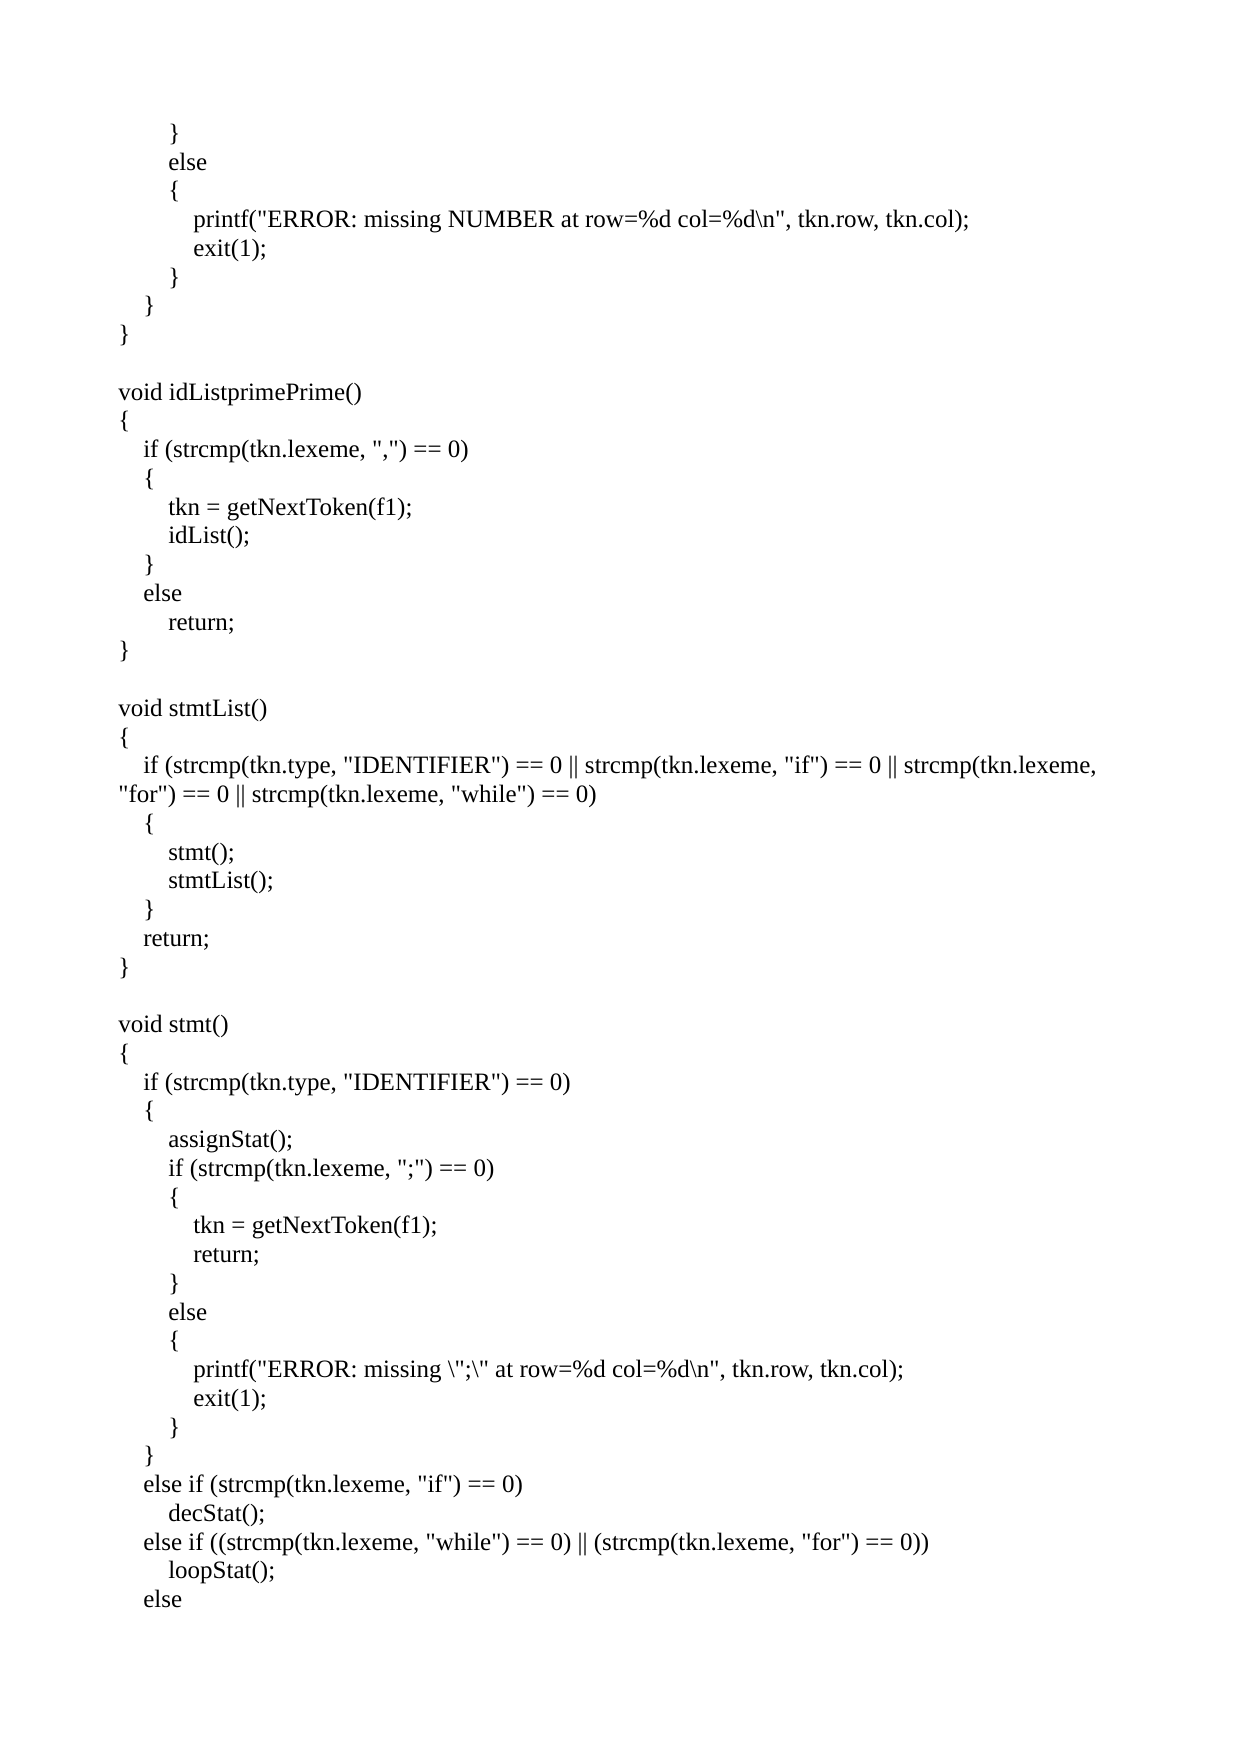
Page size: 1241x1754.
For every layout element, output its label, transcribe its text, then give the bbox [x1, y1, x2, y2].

text return; [118, 607, 1122, 636]
text else [118, 147, 1122, 176]
text return; [118, 1239, 1122, 1268]
text } [118, 636, 1122, 664]
text { [118, 176, 1122, 204]
text } [118, 291, 1122, 319]
text } [118, 262, 1122, 291]
text return; [118, 923, 1122, 952]
text { [118, 1038, 1122, 1067]
text } [118, 549, 1122, 578]
text if (strcmp(tkn.type, "IDENTIFIER") == 0 || strcmp(tkn.lexeme, "if") == 0 || strcmp(tkn.lexeme, "for") == 0 || strcmp(tkn.lexeme, "while") == 0) [118, 751, 1122, 808]
text { [118, 1182, 1122, 1211]
text { [118, 722, 1122, 751]
text } [118, 952, 1122, 981]
text loopStat(); [118, 1556, 1122, 1584]
text void idListprimePrime() [118, 377, 1122, 406]
text stmtList(); [118, 866, 1122, 894]
text if (strcmp(tkn.lexeme, ";") == 0) [118, 1153, 1122, 1182]
text else if (strcmp(tkn.lexeme, "if") == 0) [118, 1469, 1122, 1498]
text { [118, 406, 1122, 434]
text { [118, 1096, 1122, 1124]
text void stmtList() [118, 693, 1122, 722]
text else [118, 1297, 1122, 1326]
text tkn = getNextToken(f1); [118, 1211, 1122, 1239]
text { [118, 1326, 1122, 1354]
text if (strcmp(tkn.type, "IDENTIFIER") == 0) [118, 1067, 1122, 1096]
text else if ((strcmp(tkn.lexeme, "while") == 0) || (strcmp(tkn.lexeme, "for") == 0)) [118, 1527, 1122, 1556]
text tkn = getNextToken(f1); [118, 492, 1122, 521]
text printf("ERROR: missing NUMBER at row=%d col=%d\n", tkn.row, tkn.col); [118, 204, 1122, 233]
text printf("ERROR: missing \";\" at row=%d col=%d\n", tkn.row, tkn.col); [118, 1354, 1122, 1383]
text } [118, 1268, 1122, 1297]
text } [118, 319, 1122, 348]
text stmt(); [118, 837, 1122, 866]
text { [118, 808, 1122, 837]
text } [118, 118, 1122, 147]
text } [118, 894, 1122, 923]
text } [118, 1441, 1122, 1469]
text exit(1); [118, 1383, 1122, 1412]
text assignStat(); [118, 1124, 1122, 1153]
text void stmt() [118, 1009, 1122, 1038]
text idList(); [118, 521, 1122, 549]
text if (strcmp(tkn.lexeme, ",") == 0) [118, 434, 1122, 463]
text decStat(); [118, 1498, 1122, 1527]
text else [118, 1584, 1122, 1613]
text } [118, 1412, 1122, 1441]
text { [118, 463, 1122, 492]
text exit(1); [118, 233, 1122, 262]
text else [118, 578, 1122, 607]
